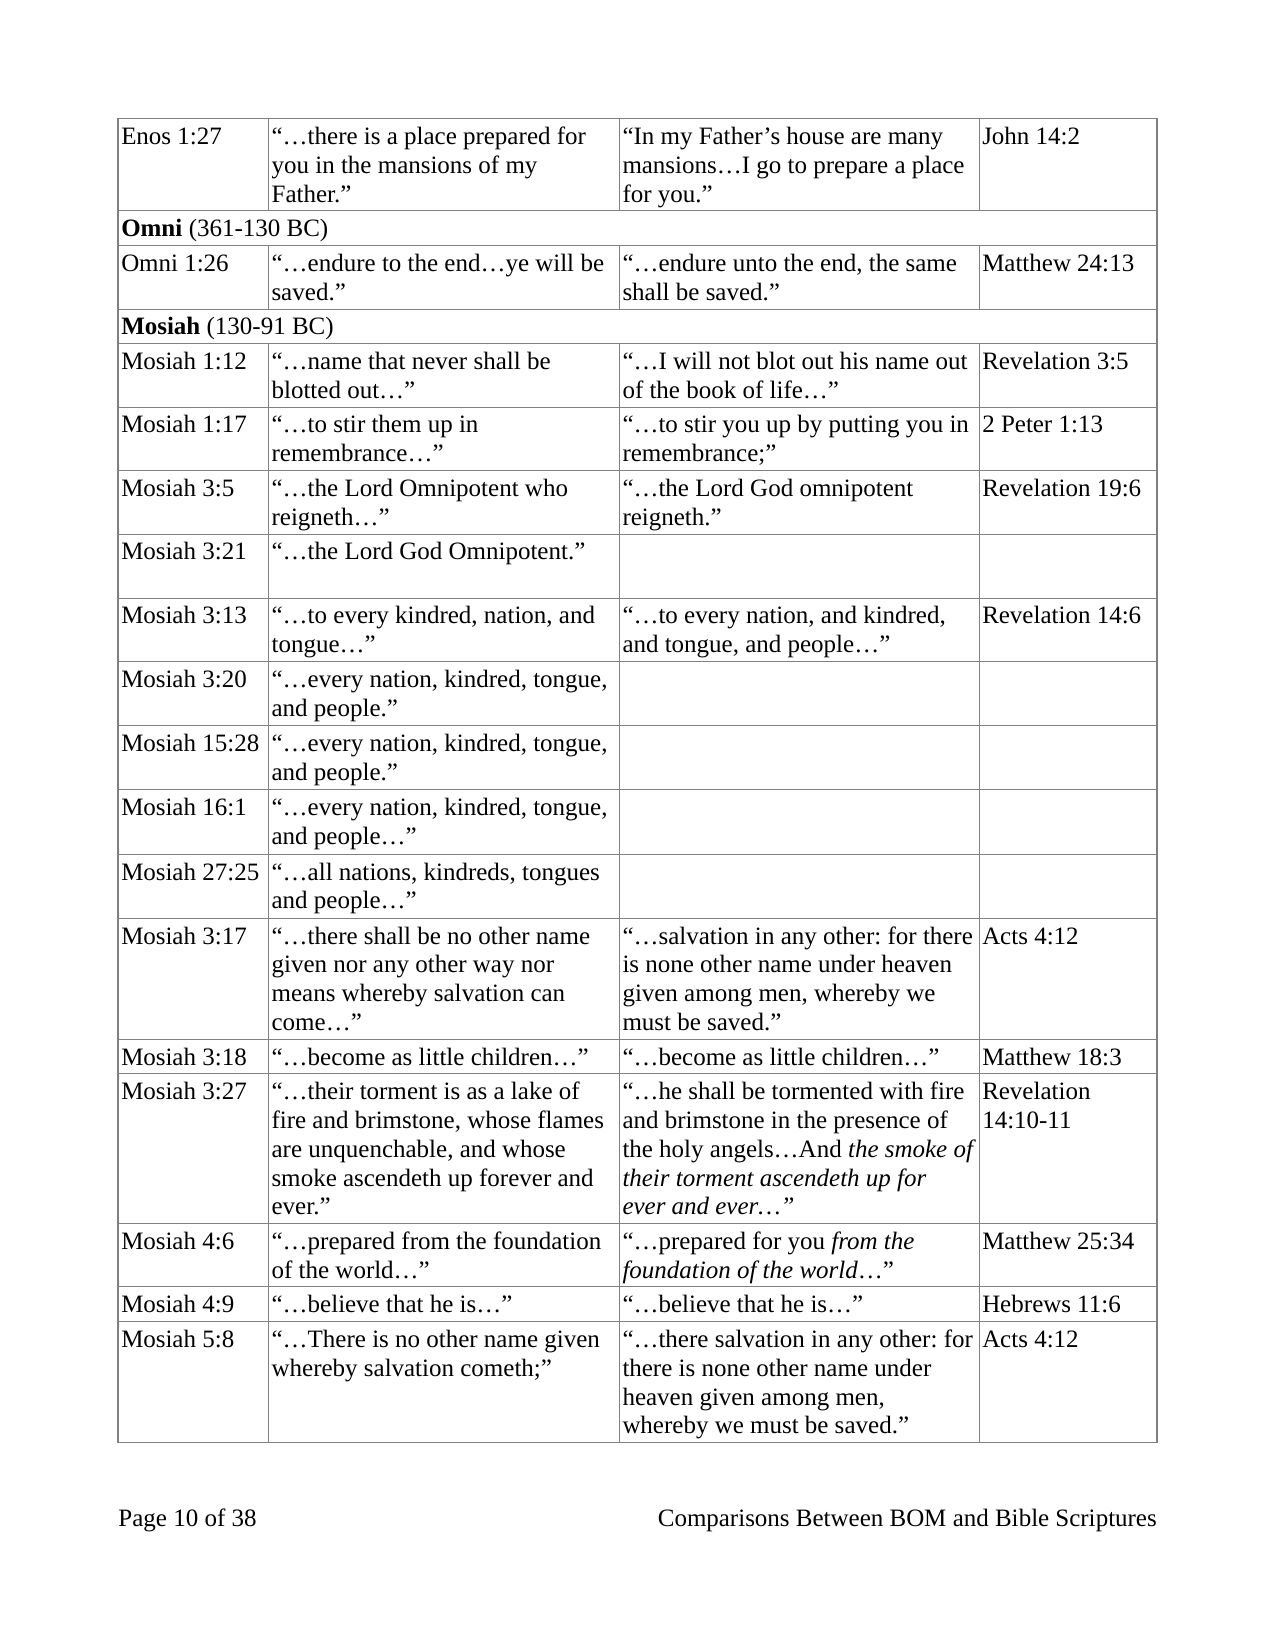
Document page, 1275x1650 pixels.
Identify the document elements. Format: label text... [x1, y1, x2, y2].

table_cell Enos 1:27 [119, 119, 268, 210]
table_cell Matthew 18:3 [980, 1040, 1156, 1073]
table_cell Mosiah 3:21 [119, 535, 268, 598]
table_cell “…to stir you up by putting you in remembrance;” [620, 408, 979, 470]
table_cell Matthew 24:13 [980, 246, 1156, 308]
table_cell Matthew 25:34 [980, 1224, 1156, 1286]
table_cell Mosiah 27:25 [119, 855, 268, 918]
table_cell “…salvation in any other: for there is none other name under heaven given among men, whereby we must be saved.” [620, 919, 979, 1039]
table_cell “…their torment is as a lake of fire and brimstone, whose flames are unquenchable, and whose smoke ascendeth up forever and ever.” [269, 1074, 619, 1223]
table_cell Revelation 14:10-11 [980, 1074, 1156, 1223]
table_cell Acts 4:12 [980, 919, 1156, 1039]
table_cell “…there salvation in any other: for there is none other name under heaven given among men, whereby we must be saved.” [620, 1322, 979, 1442]
table_cell “…every nation, kindred, tongue, and people…” [269, 790, 619, 853]
table_cell [620, 790, 979, 853]
table_cell Mosiah 3:27 [119, 1074, 268, 1223]
table_cell Mosiah 3:20 [119, 662, 268, 725]
table_cell Mosiah (130-91 BC) [119, 310, 1156, 343]
table_cell 2 Peter 1:13 [980, 408, 1156, 470]
table_cell “In my Father’s house are many mansions…I go to prepare a place for you.” [620, 119, 979, 210]
table_cell “…there shall be no other name given nor any other way nor means whereby salvation can come…” [269, 919, 619, 1039]
table_cell “…the Lord God Omnipotent.” [269, 535, 619, 598]
table_cell “…every nation, kindred, tongue, and people.” [269, 726, 619, 789]
table_cell “…become as little children…” [269, 1040, 619, 1073]
table_cell “…all nations, kindreds, tongues and people…” [269, 855, 619, 918]
table_cell Mosiah 3:17 [119, 919, 268, 1039]
table_cell “…there is a place prepared for you in the mansions of my Father.” [269, 119, 619, 210]
table_cell “…to stir them up in remembrance…” [269, 408, 619, 470]
table_cell “…endure to the end…ye will be saved.” [269, 246, 619, 308]
table_cell Mosiah 4:9 [119, 1287, 268, 1321]
table_cell Hebrews 11:6 [980, 1287, 1156, 1321]
table_cell Acts 4:12 [980, 1322, 1156, 1442]
table_cell [980, 855, 1156, 918]
table_cell Revelation 19:6 [980, 471, 1156, 533]
table_cell [980, 662, 1156, 725]
table_cell [980, 535, 1156, 598]
table_cell [620, 726, 979, 789]
table_cell [980, 790, 1156, 853]
table_cell “…endure unto the end, the same shall be saved.” [620, 246, 979, 308]
table_cell “…prepared from the foundation of the world…” [269, 1224, 619, 1286]
table_cell Mosiah 1:12 [119, 344, 268, 407]
table_cell “…the Lord God omnipotent reigneth.” [620, 471, 979, 533]
table_cell “…believe that he is…” [269, 1287, 619, 1321]
table_cell “…the Lord Omnipotent who reigneth…” [269, 471, 619, 533]
table_cell [620, 535, 979, 598]
table_cell “…become as little children…” [620, 1040, 979, 1073]
table_cell “…name that never shall be blotted out…” [269, 344, 619, 407]
table_cell Mosiah 5:8 [119, 1322, 268, 1442]
table_cell Mosiah 16:1 [119, 790, 268, 853]
table_cell “…to every nation, and kindred, and tongue, and people…” [620, 599, 979, 661]
table_cell Mosiah 3:13 [119, 599, 268, 661]
table_cell “…to every kindred, nation, and tongue…” [269, 599, 619, 661]
table_cell Mosiah 15:28 [119, 726, 268, 789]
table_cell Revelation 14:6 [980, 599, 1156, 661]
table_cell Mosiah 4:6 [119, 1224, 268, 1286]
table_cell “…he shall be tormented with fire and brimstone in the presence of the holy angels…And the smoke of their torment ascendeth up for ever and ever…” [620, 1074, 979, 1223]
table_cell “…prepared for you from the foundation of the world…” [620, 1224, 979, 1286]
table_cell [620, 662, 979, 725]
table_cell Revelation 3:5 [980, 344, 1156, 407]
table_cell “…There is no other name given whereby salvation cometh;” [269, 1322, 619, 1442]
table_cell “…I will not blot out his name out of the book of life…” [620, 344, 979, 407]
table_cell Mosiah 1:17 [119, 408, 268, 470]
table_cell Omni 1:26 [119, 246, 268, 308]
table_cell “…every nation, kindred, tongue, and people.” [269, 662, 619, 725]
table_cell [980, 726, 1156, 789]
table_cell [620, 855, 979, 918]
table_cell John 14:2 [980, 119, 1156, 210]
table_cell Mosiah 3:5 [119, 471, 268, 533]
table_cell Omni (361-130 BC) [119, 211, 1156, 245]
table_cell “…believe that he is…” [620, 1287, 979, 1321]
table_cell Mosiah 3:18 [119, 1040, 268, 1073]
